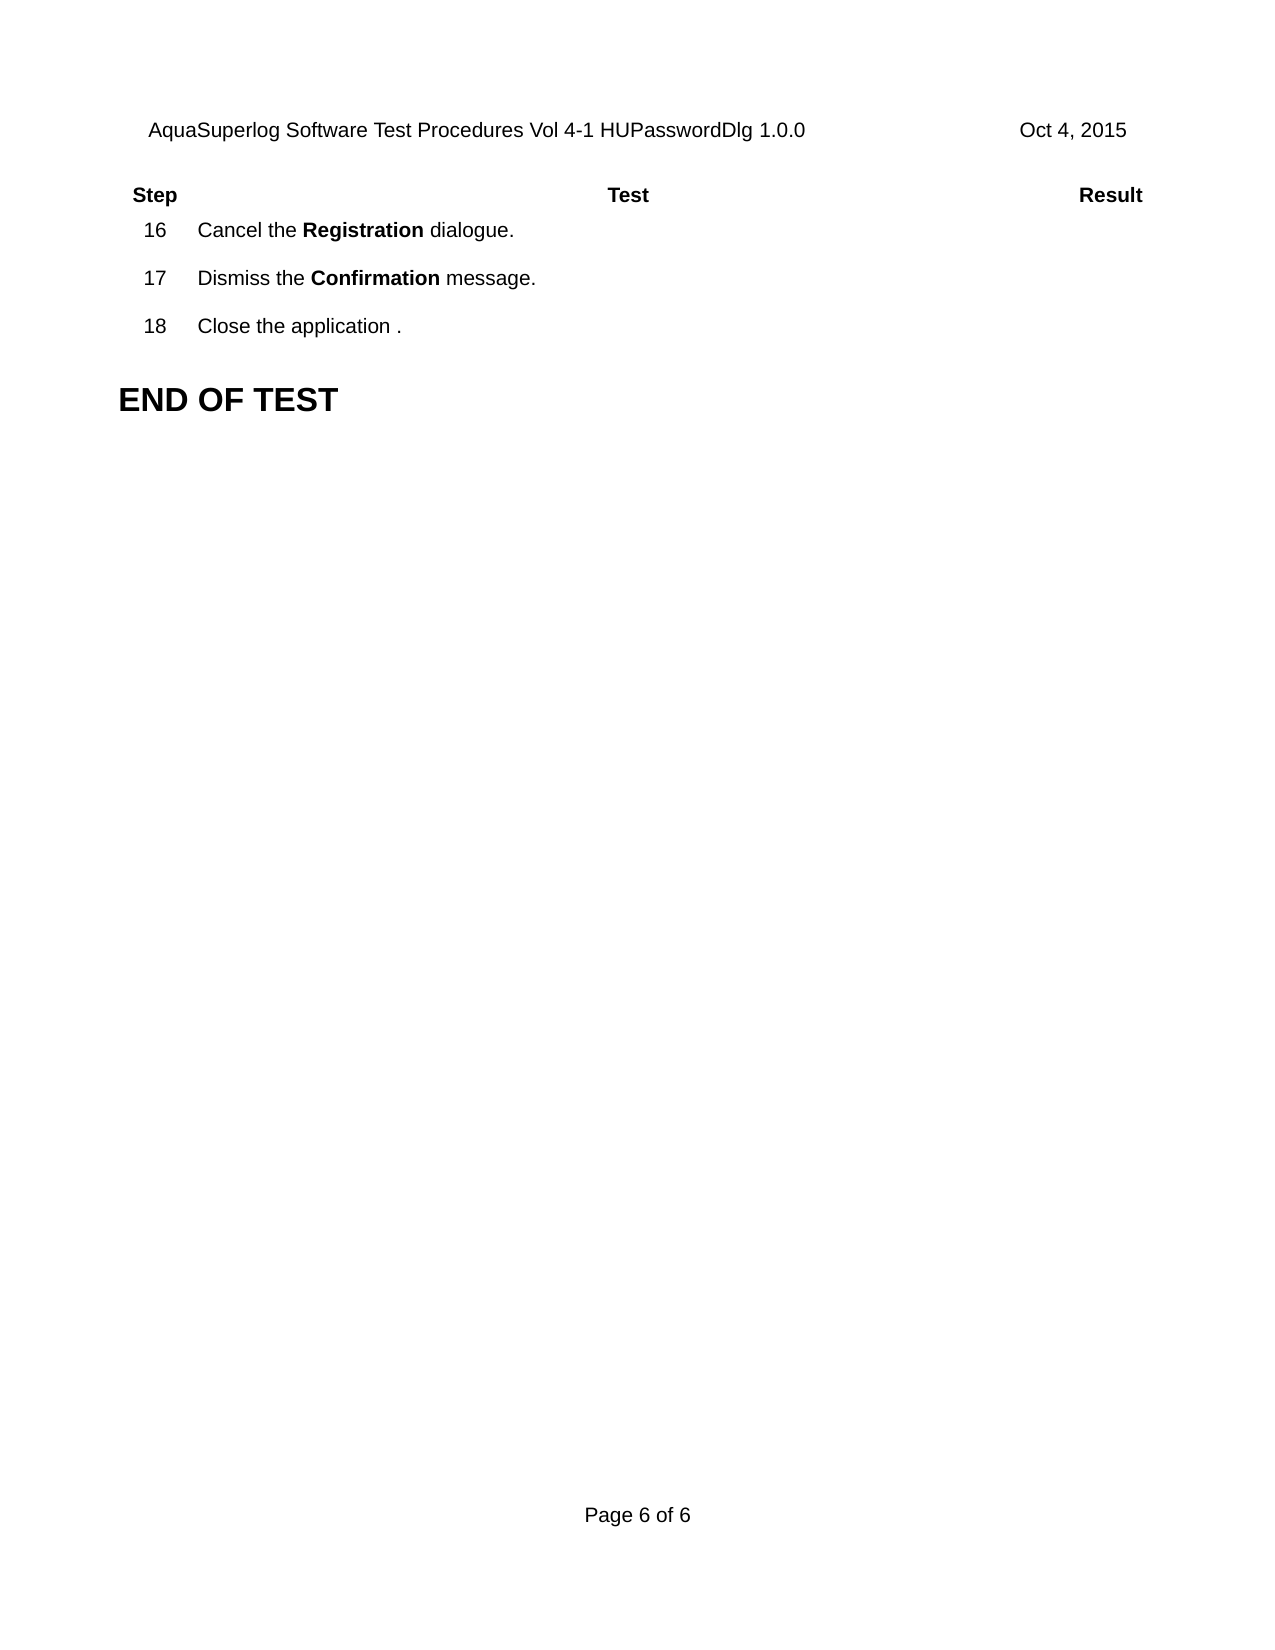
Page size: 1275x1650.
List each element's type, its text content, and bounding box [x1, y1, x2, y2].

table_cell [1065, 308, 1157, 356]
table_cell Dismiss the Confirmation message. [191, 260, 1065, 308]
table_cell [1065, 260, 1157, 308]
table_cell [1065, 213, 1157, 260]
text END OF TEST [118, 380, 1157, 419]
table_header Step [118, 177, 191, 212]
table_cell 17 [118, 260, 191, 308]
table_cell Cancel the Registration dialogue. [191, 213, 1065, 260]
table_header Result [1065, 177, 1157, 212]
table_cell 18 [118, 308, 191, 356]
table_cell 16 [118, 213, 191, 260]
table_header Test [191, 177, 1065, 212]
table_cell Close the application . [191, 308, 1065, 356]
